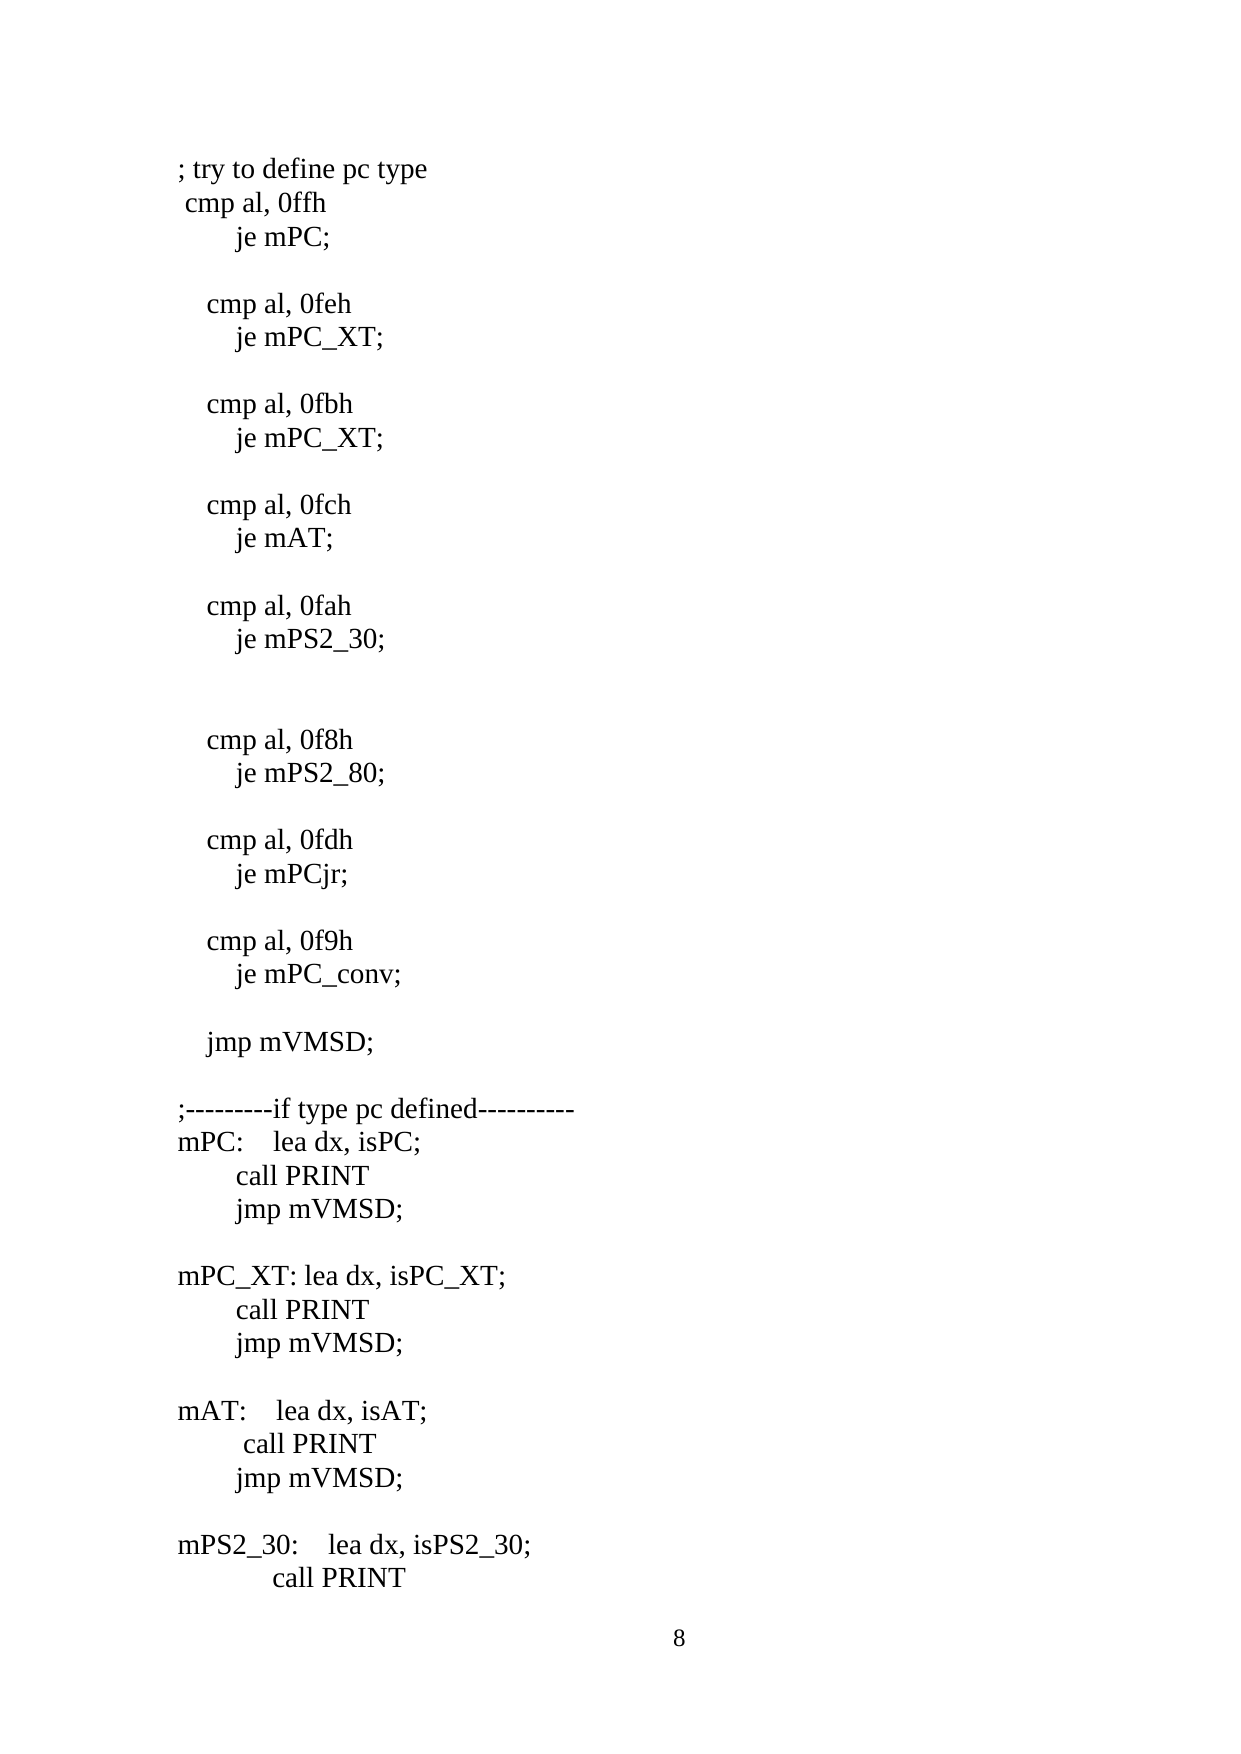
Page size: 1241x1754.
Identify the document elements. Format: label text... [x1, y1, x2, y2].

text cmp al, 0fdh [177, 822, 1181, 856]
text cmp al, 0f8h [177, 722, 1181, 755]
text cmp al, 0feh [177, 286, 1181, 319]
text mPC_XT: lea dx, isPC_XT; [177, 1258, 1181, 1292]
text mPS2_30: lea dx, isPS2_30; [177, 1527, 1181, 1560]
text ;---------if type pc defined---------- [177, 1091, 1181, 1124]
text je mPS2_30; [177, 621, 1181, 655]
text call PRINT [177, 1426, 1181, 1460]
text je mPC; [177, 219, 1181, 252]
text cmp al, 0fbh [177, 386, 1181, 420]
text je mPC_XT; [177, 319, 1181, 353]
text je mAT; [177, 521, 1181, 554]
text cmp al, 0fch [177, 487, 1181, 521]
text je mPC_conv; [177, 957, 1181, 990]
text mAT: lea dx, isAT; [177, 1393, 1181, 1426]
text jmp mVMSD; [177, 1024, 1181, 1057]
text jmp mVMSD; [177, 1191, 1181, 1225]
text call PRINT [177, 1560, 1181, 1594]
text jmp mVMSD; [177, 1460, 1181, 1493]
text mPC: lea dx, isPC; [177, 1124, 1181, 1158]
text ; try to define pc type [177, 152, 1181, 185]
text call PRINT [177, 1158, 1181, 1191]
text cmp al, 0ffh [177, 185, 1181, 219]
text je mPCjr; [177, 856, 1181, 889]
text jmp mVMSD; [177, 1326, 1181, 1359]
text call PRINT [177, 1292, 1181, 1326]
text cmp al, 0fah [177, 588, 1181, 621]
text cmp al, 0f9h [177, 923, 1181, 957]
text je mPC_XT; [177, 420, 1181, 453]
text je mPS2_80; [177, 755, 1181, 789]
